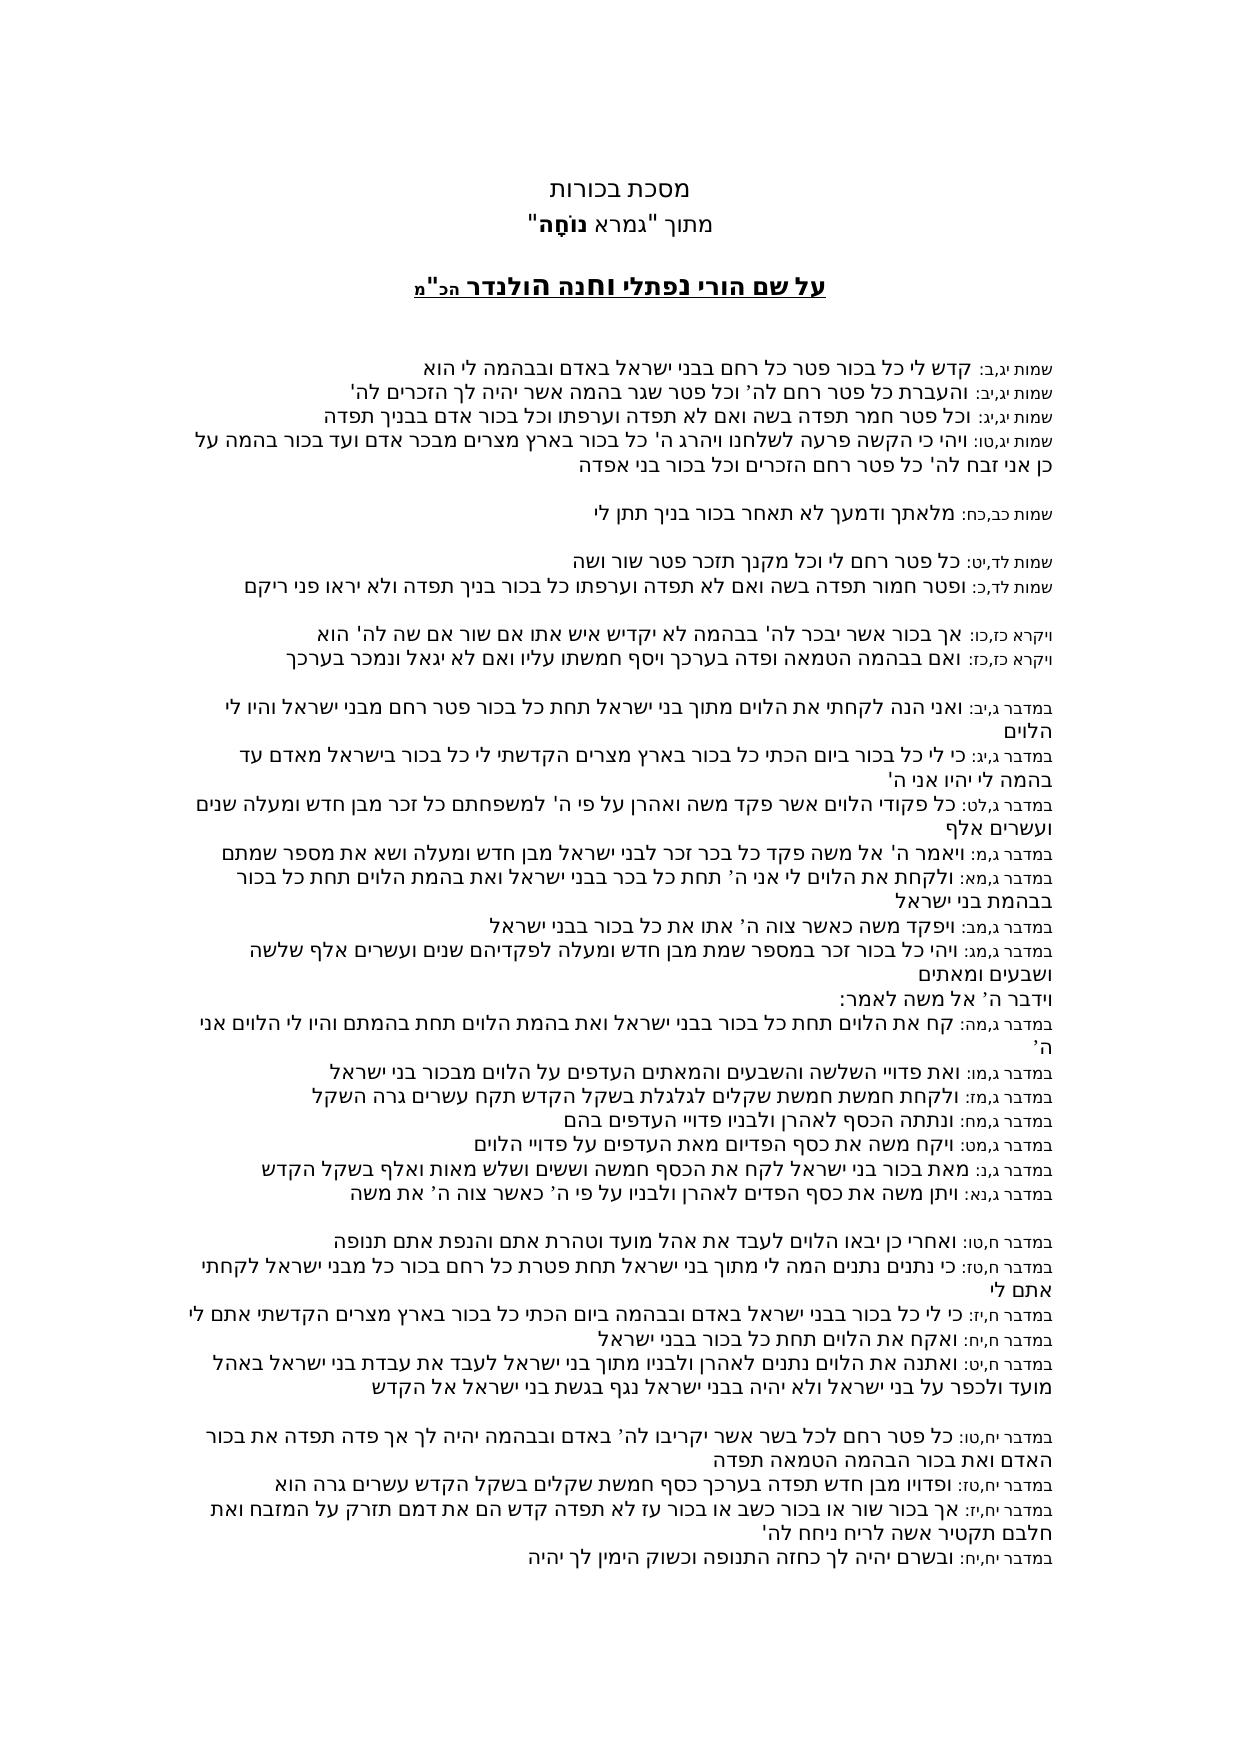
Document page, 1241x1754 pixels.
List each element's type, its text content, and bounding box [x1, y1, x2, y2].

text במדבר ג,מג: ויהי כל בכור זכר במספר שמת מבן חדש ומעלה לפקדיהם שנים ועשרים אלף שלשה ושבעים ומאתים [187, 938, 1053, 987]
text שמות לד,יט: כל פטר רחם לי וכל מקנך תזכר פטר שור ושה [187, 549, 1053, 574]
text במדבר ג,מז: ולקחת חמשת חמשת שקלים לגלגלת בשקל הקדש תקח עשרים גרה השקל [187, 1084, 1053, 1108]
text במדבר ג,מח: ונתתה הכסף לאהרן ולבניו פדויי העדפים בהם [187, 1108, 1053, 1132]
text במדבר ג,לט: כל פקודי הלוים אשר פקד משה ואהרן על פי ה' למשפחתם כל זכר מבן חדש ומעלה שנים ועשרים אלף [187, 792, 1053, 841]
text במדבר ג,מא: ולקחת את הלוים לי אני ה’ תחת כל בכר בבני ישראל ואת בהמת הלוים תחת כל בכור בבהמת בני ישראל [187, 865, 1053, 914]
text וידבר ה’ אל משה לאמר: [187, 987, 1053, 1011]
text מסכת בכורות [187, 174, 1053, 203]
text במדבר ג,יב: ואני הנה לקחתי את הלוים מתוך בני ישראל תחת כל בכור פטר רחם מבני ישראל והיו לי הלוים [187, 695, 1053, 743]
text במדבר ג,מ: ויאמר ה' אל משה פקד כל בכר זכר לבני ישראל מבן חדש ומעלה ושא את מספר שמתם [187, 841, 1053, 865]
text שמות יג,טו: ויהי כי הקשה פרעה לשלחנו ויהרג ה' כל בכור בארץ מצרים מבכר אדם ועד בכור בהמה על כן אני זבח לה' כל פטר רחם הזכרים וכל בכור בני אפדה [187, 428, 1053, 477]
text במדבר ג,מה: קח את הלוים תחת כל בכור בבני ישראל ואת בהמת הלוים תחת בהמתם והיו לי הלוים אני ה’ [187, 1011, 1053, 1060]
text במדבר ח,יט: ואתנה את הלוים נתנים לאהרן ולבניו מתוך בני ישראל לעבד את עבדת בני ישראל באהל מועד ולכפר על בני ישראל ולא יהיה בבני ישראל נגף בגשת בני ישראל אל הקדש [187, 1351, 1053, 1399]
text במדבר ג,נא: ויתן משה את כסף הפדים לאהרן ולבניו על פי ה’ כאשר צוה ה’ את משה [187, 1181, 1053, 1205]
text במדבר ח,טז: כי נתנים נתנים המה לי מתוך בני ישראל תחת פטרת כל רחם בכור כל מבני ישראל לקחתי אתם לי [187, 1254, 1053, 1302]
text במדבר יח,טז: ופדויו מבן חדש תפדה בערכך כסף חמשת שקלים בשקל הקדש עשרים גרה הוא [187, 1472, 1053, 1497]
text במדבר ג,מב: ויפקד משה כאשר צוה ה’ אתו את כל בכור בבני ישראל [187, 914, 1053, 938]
text שמות לד,כ: ופטר חמור תפדה בשה ואם לא תפדה וערפתו כל בכור בניך תפדה ולא יראו פני ריקם [187, 574, 1053, 598]
text שמות יג,יב: והעברת כל פטר רחם לה’ וכל פטר שגר בהמה אשר יהיה לך הזכרים לה' [187, 380, 1053, 404]
text שמות כב,כח: מלאתך ודמעך לא תאחר בכור בניך תתן לי [187, 501, 1053, 526]
text מתוך "גמרא נוֹחָה" [187, 209, 1053, 239]
text על שם הורי נפתלי וחנה הולנדר הכ"מ [187, 268, 1053, 302]
text במדבר ג,נ: מאת בכור בני ישראל לקח את הכסף חמשה וששים ושלש מאות ואלף בשקל הקדש [187, 1157, 1053, 1181]
text ויקרא כז,כז: ואם בבהמה הטמאה ופדה בערכך ויסף חמשתו עליו ואם לא יגאל ונמכר בערכך [187, 646, 1053, 671]
text שמות יג,יג: וכל פטר חמר תפדה בשה ואם לא תפדה וערפתו וכל בכור אדם בבניך תפדה [187, 404, 1053, 428]
text במדבר ח,יח: ואקח את הלוים תחת כל בכור בבני ישראל [187, 1327, 1053, 1351]
text במדבר יח,טו: כל פטר רחם לכל בשר אשר יקריבו לה’ באדם ובבהמה יהיה לך אך פדה תפדה את בכור האדם ואת בכור הבהמה הטמאה תפדה [187, 1424, 1053, 1472]
text במדבר יח,יח: ובשרם יהיה לך כחזה התנופה וכשוק הימין לך יהיה [187, 1545, 1053, 1569]
text במדבר ג,מט: ויקח משה את כסף הפדיום מאת העדפים על פדויי הלוים [187, 1132, 1053, 1157]
text שמות יג,ב: קדש לי כל בכור פטר כל רחם בבני ישראל באדם ובבהמה לי הוא [187, 356, 1053, 380]
text במדבר ח,טו: ואחרי כן יבאו הלוים לעבד את אהל מועד וטהרת אתם והנפת אתם תנופה [187, 1229, 1053, 1254]
text במדבר ג,יג: כי לי כל בכור ביום הכתי כל בכור בארץ מצרים הקדשתי לי כל בכור בישראל מאדם עד בהמה לי יהיו אני ה' [187, 743, 1053, 792]
text במדבר יח,יז: אך בכור שור או בכור כשב או בכור עז לא תפדה קדש הם את דמם תזרק על המזבח ואת חלבם תקטיר אשה לריח ניחח לה' [187, 1497, 1053, 1545]
text במדבר ח,יז: כי לי כל בכור בבני ישראל באדם ובבהמה ביום הכתי כל בכור בארץ מצרים הקדשתי אתם לי [187, 1302, 1053, 1327]
text במדבר ג,מו: ואת פדויי השלשה והשבעים והמאתים העדפים על הלוים מבכור בני ישראל [187, 1060, 1053, 1084]
text ויקרא כז,כו: אך בכור אשר יבכר לה' בבהמה לא יקדיש איש אתו אם שור אם שה לה' הוא [187, 622, 1053, 646]
